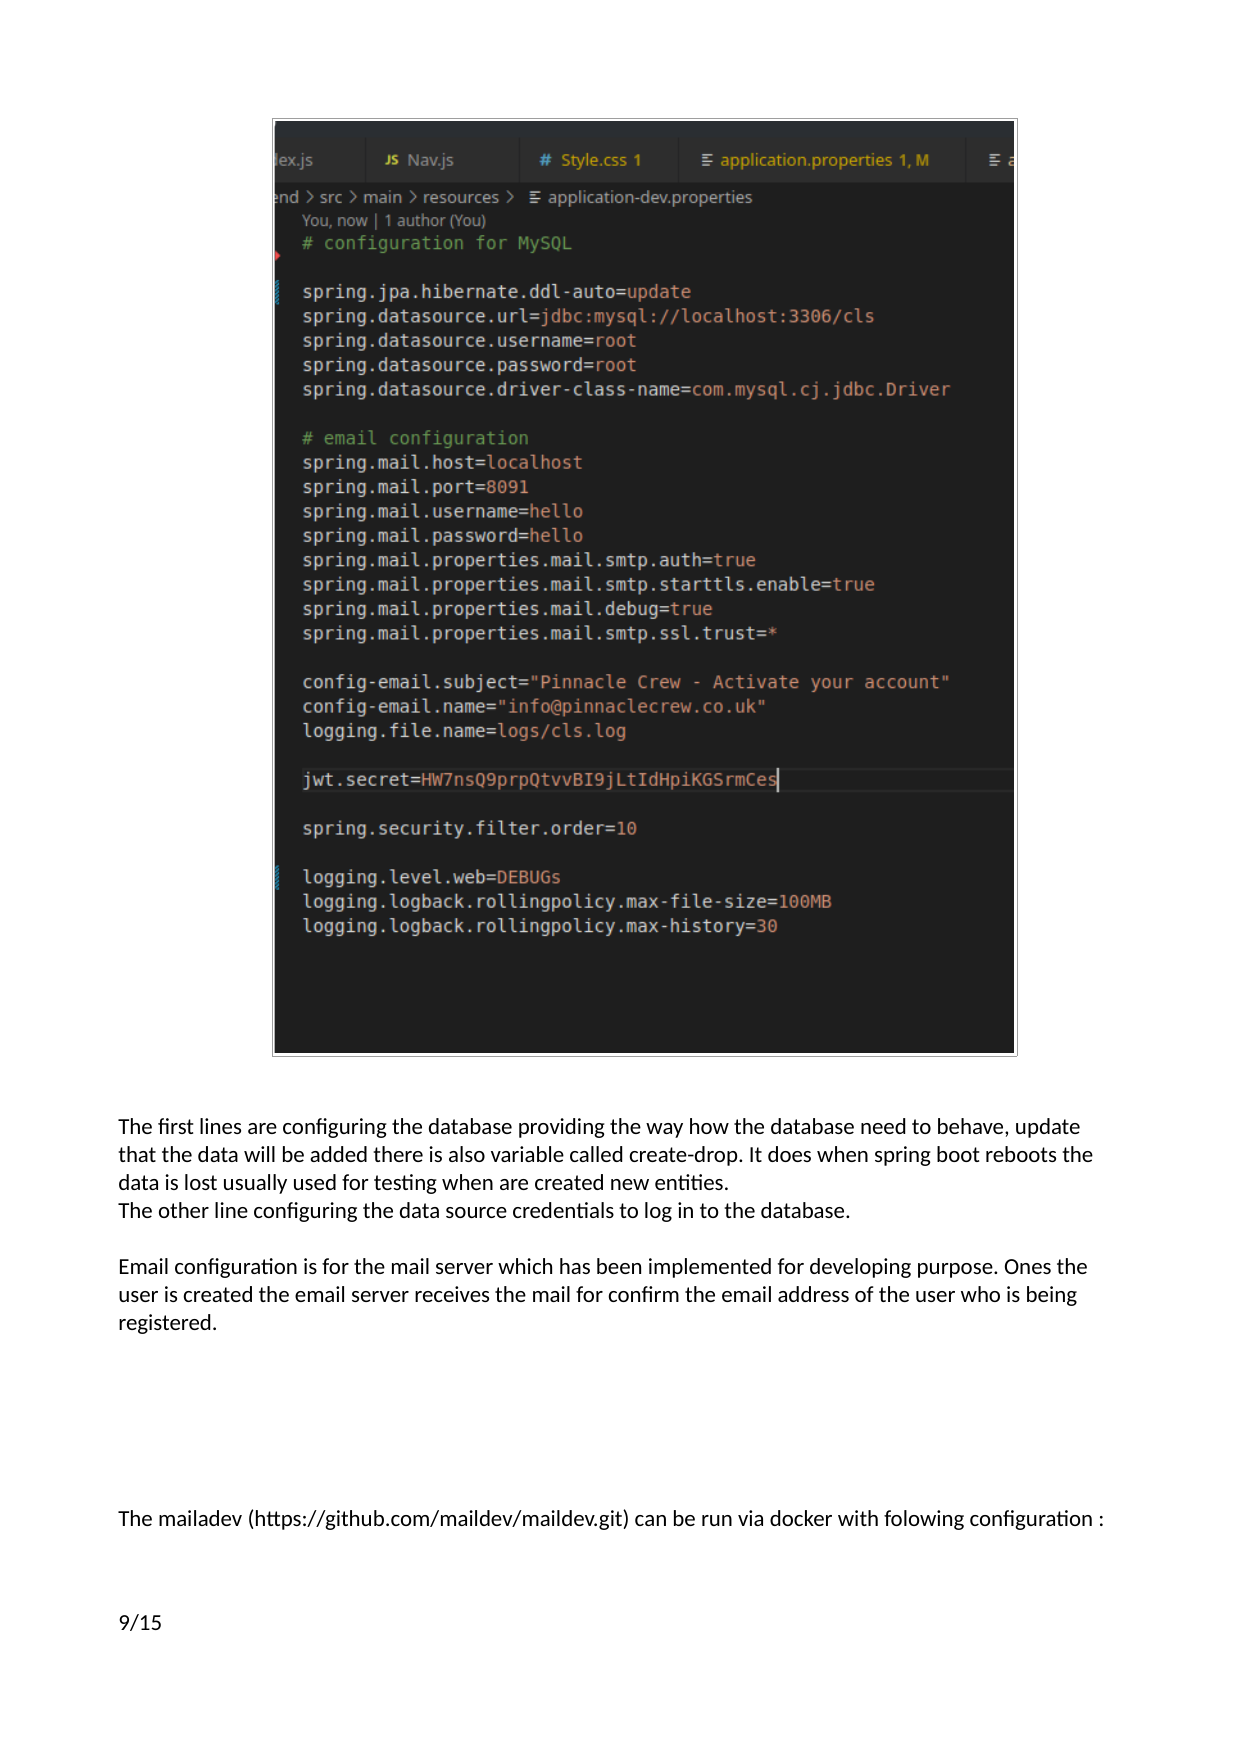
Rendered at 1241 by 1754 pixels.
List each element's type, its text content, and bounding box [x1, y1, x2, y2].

picture [274, 121, 1014, 1053]
text The other line configuring the data source credentials to log in to the database. [118, 1196, 1122, 1224]
text The first lines are configuring the database providing the way how the database need to behave, update that the data will be added there is also variable called create-drop. It does when spring boot reboots the data is lost usually used for testing when are created new entities. [118, 1112, 1122, 1196]
text The mailadev (https://github.com/maildev/maildev.git) can be run via docker with folowing configuration : [118, 1504, 1122, 1532]
text Email configuration is for the mail server which has been implemented for developing purpose. Ones the user is created the email server receives the mail for confirm the email address of the user who is being registered. [118, 1252, 1122, 1336]
